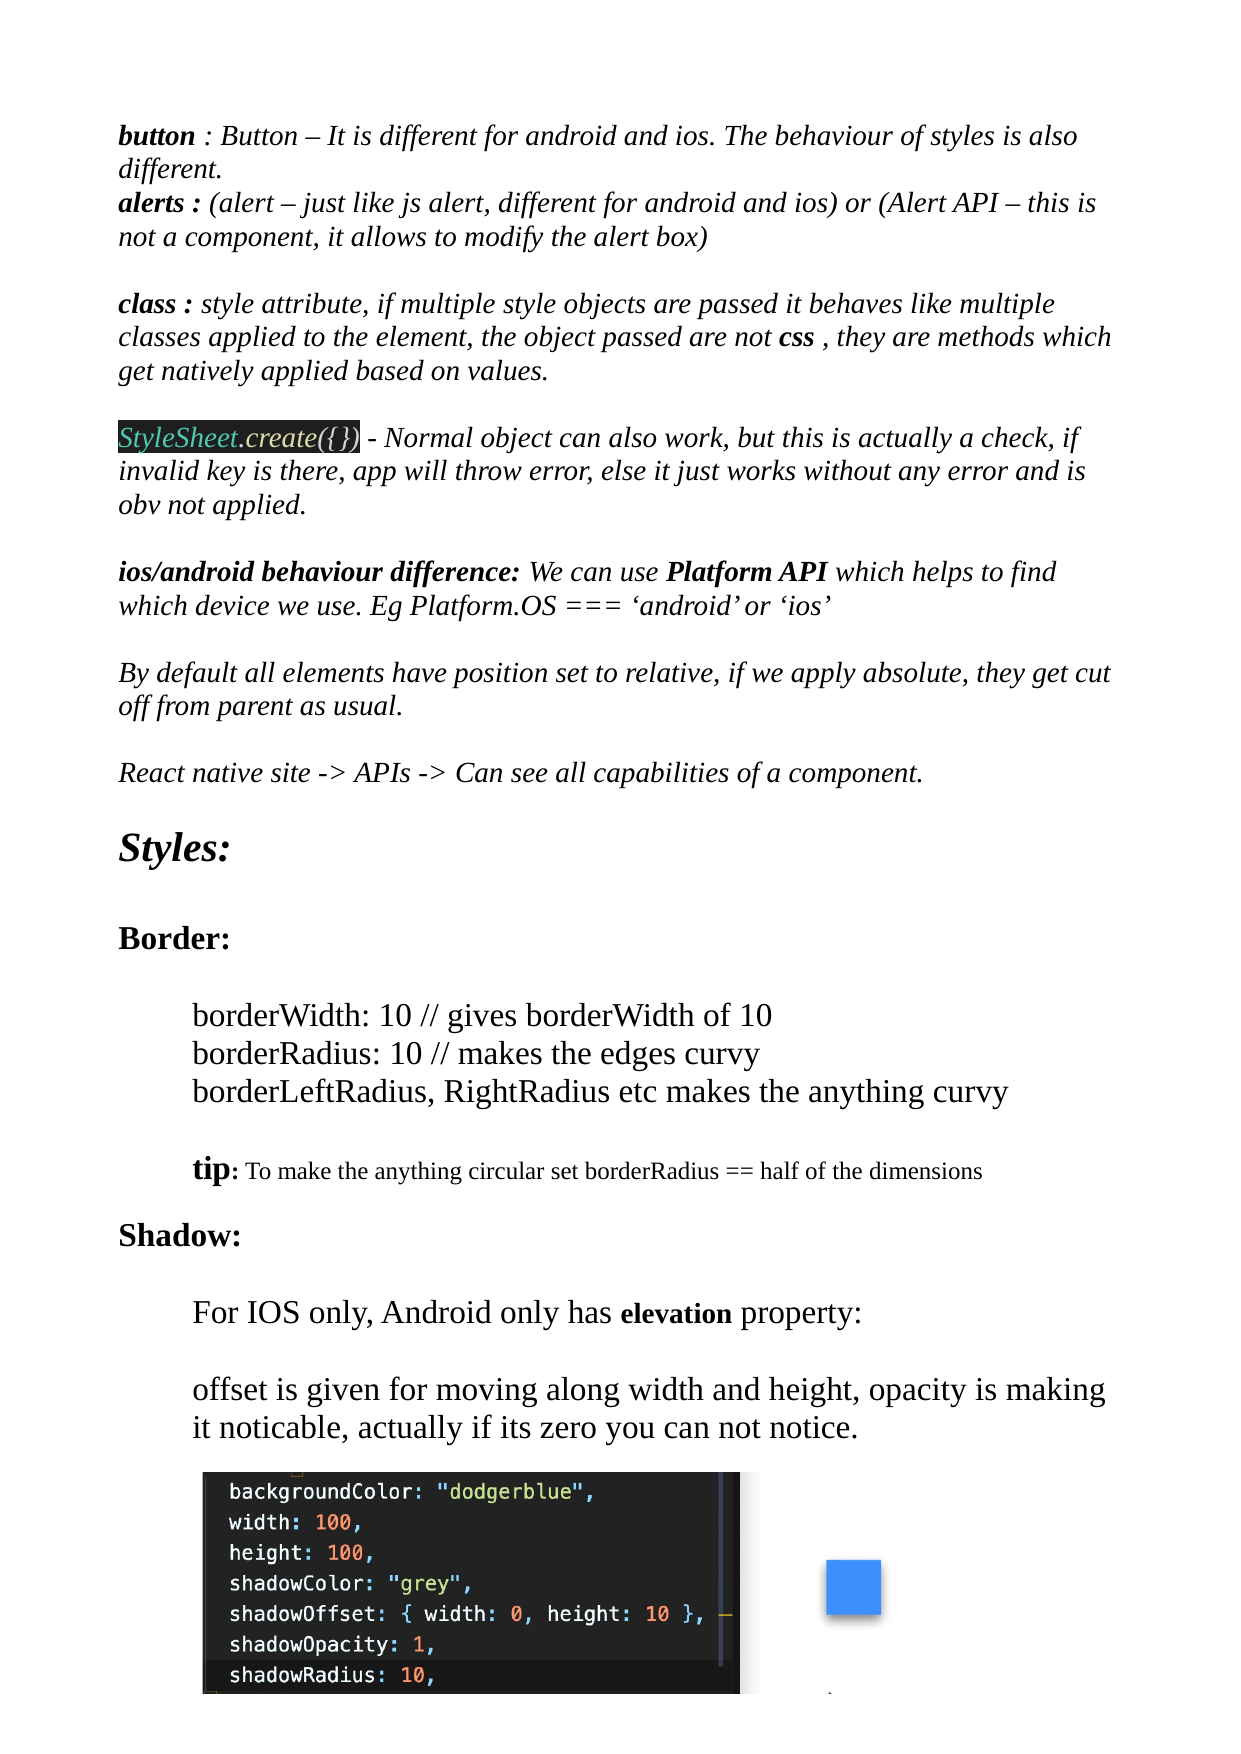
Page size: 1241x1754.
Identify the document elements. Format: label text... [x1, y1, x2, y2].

text ios/android behaviour difference: We can use Platform API which helps to find which device we use. Eg Platform.OS === ‘android’ or ‘ios’ [118, 554, 1122, 621]
text button : Button – It is different for android and ios. The behaviour of styles is also different. [118, 118, 1122, 185]
text offset is given for moving along width and height, opacity is making it noticable, actually if its zero you can not notice. [192, 1369, 1122, 1445]
text class : style attribute, if multiple style objects are passed it behaves like multiple classes applied to the element, the object passed are not css , they are methods which get natively applied based on values. [118, 286, 1122, 386]
text alerts : (alert – just like js alert, different for android and ios) or (Alert API – this is not a component, it allows to modify the alert box) [118, 185, 1122, 252]
text Shadow: [118, 1215, 1122, 1254]
text StyleSheet.create({}) - Normal object can also work, but this is actually a check, if invalid key is there, app will throw error, else it just works without any error and is obv not applied. [118, 420, 1122, 521]
text borderWidth: 10 // gives borderWidth of 10 [192, 995, 1122, 1033]
text Styles: [118, 822, 1122, 870]
text borderRadius: 10 // makes the edges curvy [192, 1033, 1122, 1072]
text borderLeftRadius, RightRadius etc makes the anything curvy [192, 1072, 1122, 1110]
text For IOS only, Android only has elevation property: [192, 1292, 1122, 1330]
picture [202, 1472, 909, 1694]
text tip: To make the anything circular set borderRadius == half of the dimensions [192, 1148, 1122, 1187]
text React native site -> APIs -> Can see all capabilities of a component. [118, 755, 1122, 789]
text Border: [118, 918, 1122, 957]
text By default all elements have position set to relative, if we apply absolute, they get cut off from parent as usual. [118, 655, 1122, 722]
